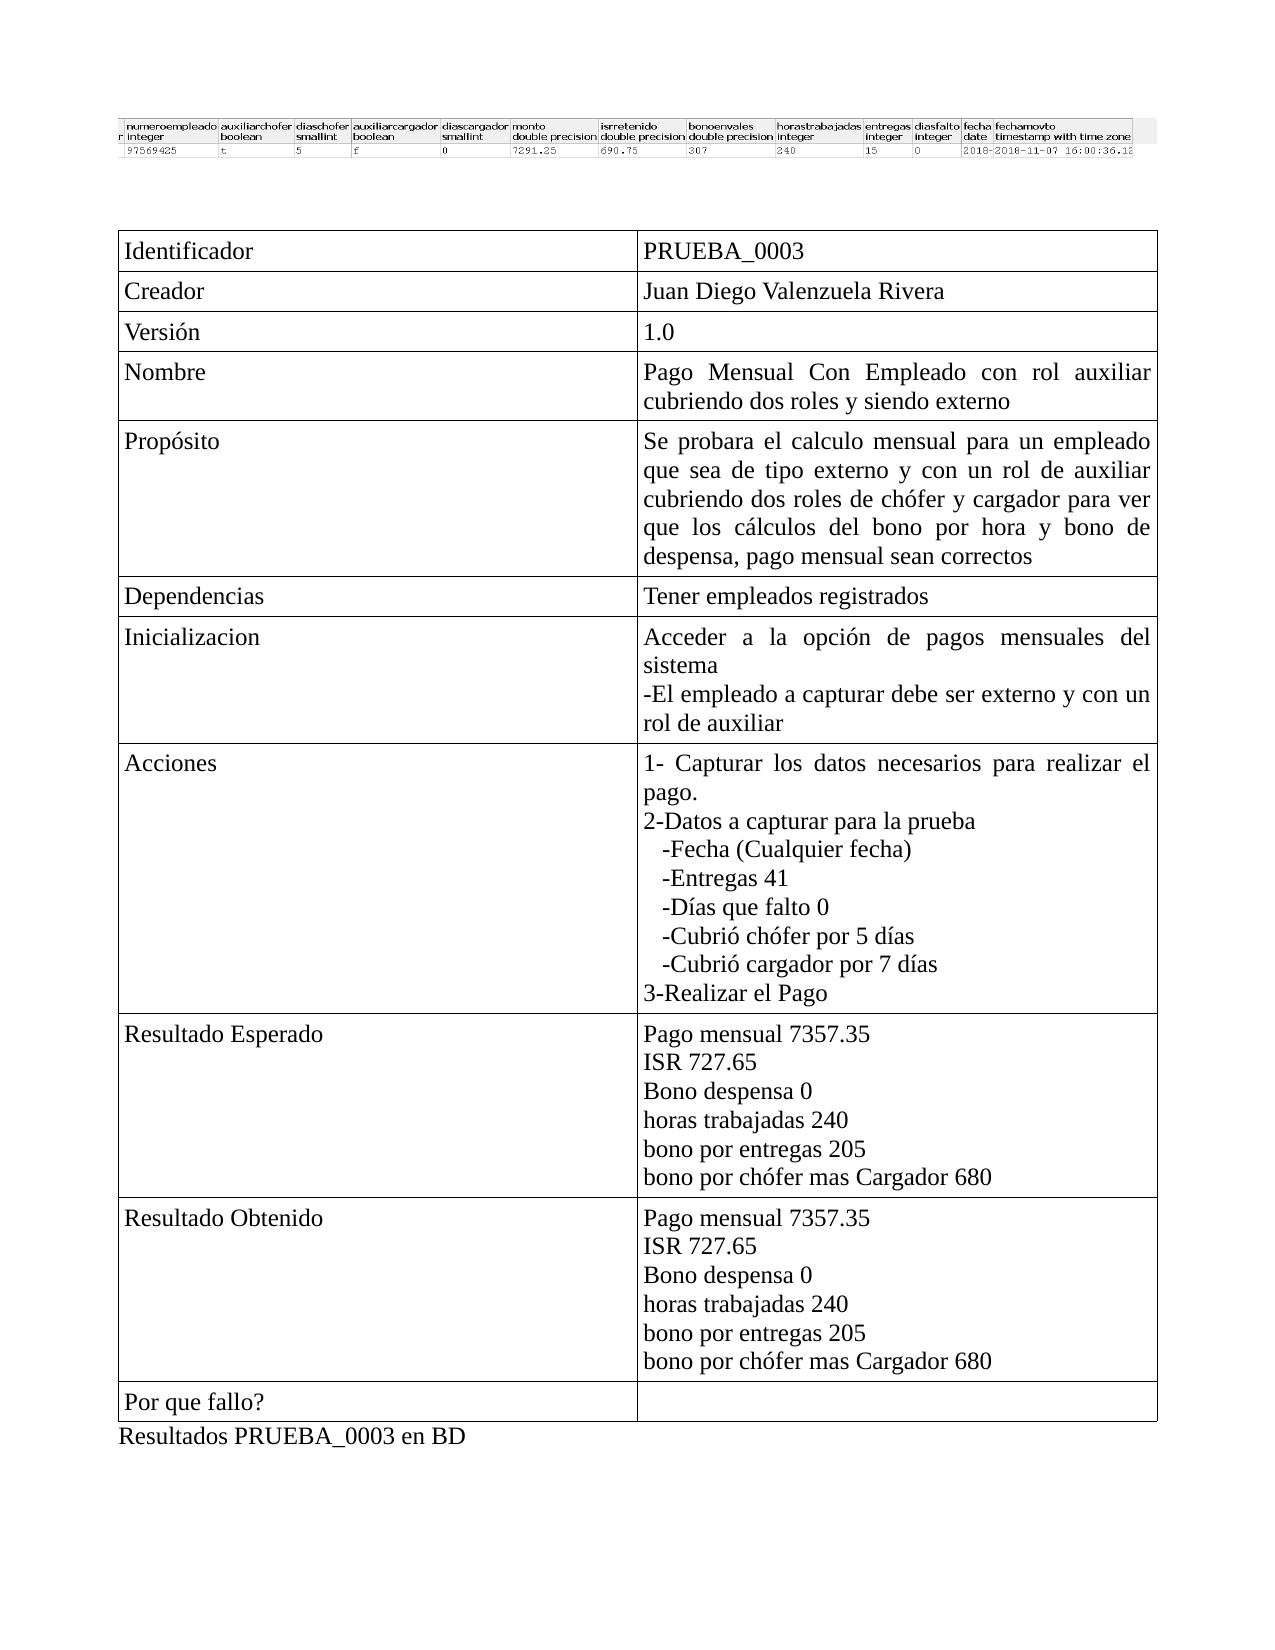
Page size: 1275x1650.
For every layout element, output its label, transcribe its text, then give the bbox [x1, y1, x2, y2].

table_cell Nombre [119, 352, 637, 420]
table_cell Acceder a la opción de pagos mensuales del sistema -El empleado a capturar debe ser externo y con un rol de auxiliar [638, 617, 1157, 742]
picture [118, 118, 1157, 173]
table_cell Tener empleados registrados [638, 577, 1157, 616]
table_cell Versión [119, 312, 637, 351]
table_cell Pago Mensual Con Empleado con rol auxiliar cubriendo dos roles y siendo externo [638, 352, 1157, 420]
table_cell Creador [119, 272, 637, 311]
table_cell Acciones [119, 744, 637, 1013]
table_cell Se probara el calculo mensual para un empleado que sea de tipo externo y con un rol de auxiliar cubriendo dos roles de chófer y cargador para ver que los cálculos del bono por hora y bono de despensa, pago mensual sean correctos [638, 421, 1157, 576]
table_cell Resultado Obtenido [119, 1198, 637, 1381]
table_cell 1.0 [638, 312, 1157, 351]
table_cell Pago mensual 7357.35 ISR 727.65 Bono despensa 0 horas trabajadas 240 bono por entregas 205 bono por chófer mas Cargador 680 [638, 1198, 1157, 1381]
table_cell Dependencias [119, 577, 637, 616]
text Resultados PRUEBA_0003 en BD [118, 1422, 1157, 1450]
table_cell Resultado Esperado [119, 1014, 637, 1197]
table_cell Inicializacion [119, 617, 637, 742]
table_header PRUEBA_0003 [638, 231, 1157, 271]
table_header Identificador [119, 231, 637, 271]
table_cell [638, 1382, 1157, 1421]
table_cell Juan Diego Valenzuela Rivera [638, 272, 1157, 311]
table_cell Por que fallo? [119, 1382, 637, 1421]
table_cell Propósito [119, 421, 637, 576]
table_cell 1- Capturar los datos necesarios para realizar el pago. 2-Datos a capturar para la prueba -Fecha (Cualquier fecha) -Entregas 41 -Días que falto 0 -Cubrió chófer por 5 días -Cubrió cargador por 7 días 3-Realizar el Pago [638, 744, 1157, 1013]
table_cell Pago mensual 7357.35 ISR 727.65 Bono despensa 0 horas trabajadas 240 bono por entregas 205 bono por chófer mas Cargador 680 [638, 1014, 1157, 1197]
